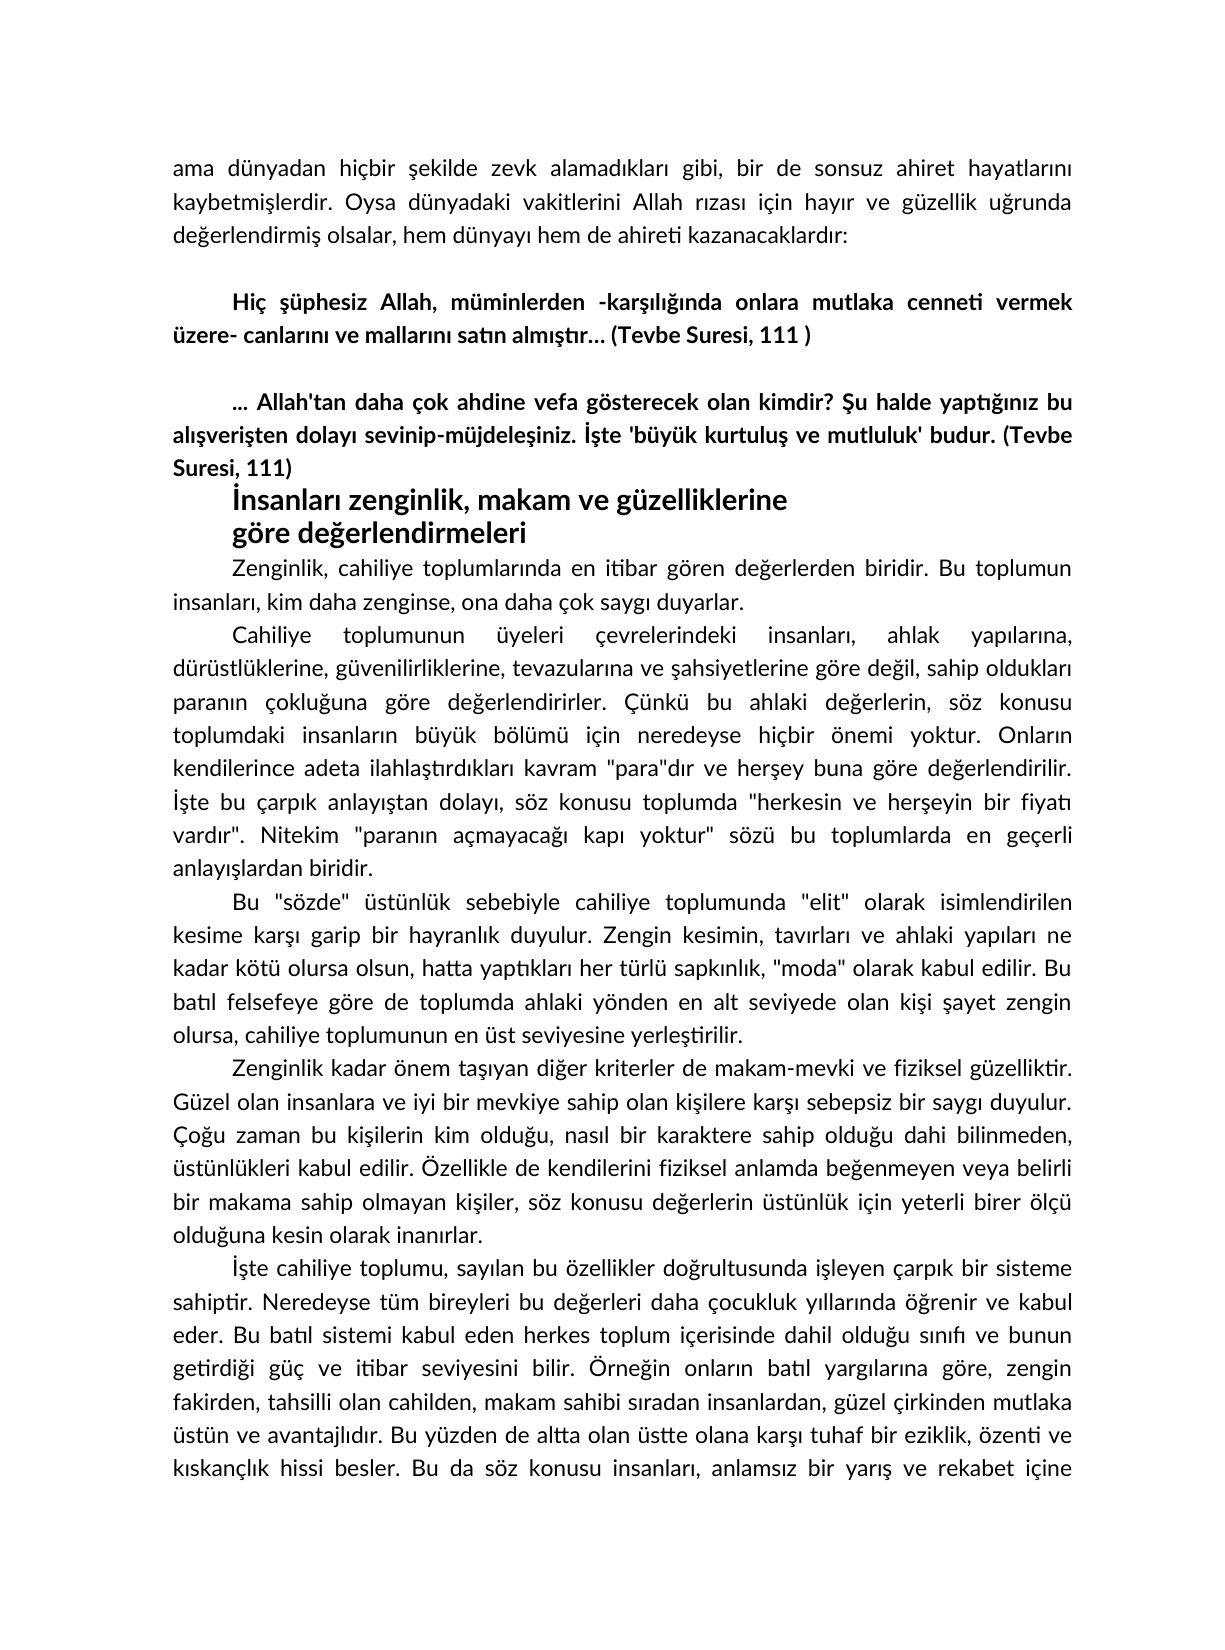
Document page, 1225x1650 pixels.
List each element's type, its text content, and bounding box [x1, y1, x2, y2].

subtitle göre değerlendirmeleri [173, 517, 1073, 550]
text Hiç şüphesiz Allah, müminlerden -karşılığında onlara mutlaka cenneti vermek üzere- canlarını ve mallarını satın almıştır… (Tevbe Suresi, 111 ) [173, 283, 1073, 350]
text ama dünyadan hiçbir şekilde zevk alamadıkları gibi, bir de sonsuz ahiret hayatlarını kaybetmişlerdir. Oysa dünyadaki vakitlerini Allah rızası için hayır ve güzellik uğrunda değerlendirmiş olsalar, hem dünyayı hem de ahireti kazanacaklardır: [173, 150, 1073, 250]
text Cahiliye toplumunun üyeleri çevrelerindeki insanları, ahlak yapılarına, dürüstlüklerine, güvenilirliklerine, tevazularına ve şahsiyetlerine göre değil, sahip oldukları paranın çokluğuna göre değerlendirirler. Çünkü bu ahlaki değerlerin, söz konusu toplumdaki insanların büyük bölümü için neredeyse hiçbir önemi yoktur. Onların kendilerince adeta ilahlaştırdıkları kavram "para"dır ve herşey buna göre değerlendirilir. İşte bu çarpık anlayıştan dolayı, söz konusu toplumda "herkesin ve herşeyin bir fiyatı vardır". Nitekim "paranın açmayacağı kapı yoktur" sözü bu toplumlarda en geçerli anlayışlardan biridir. [173, 617, 1073, 883]
subtitle İnsanları zenginlik, makam ve güzelliklerine [173, 483, 1073, 517]
text İşte cahiliye toplumu, sayılan bu özellikler doğrultusunda işleyen çarpık bir sisteme sahiptir. Neredeyse tüm bireyleri bu değerleri daha çocukluk yıllarında öğrenir ve kabul eder. Bu batıl sistemi kabul eden herkes toplum içerisinde dahil olduğu sınıfı ve bunun getirdiği güç ve itibar seviyesini bilir. Örneğin onların batıl yargılarına göre, zengin fakirden, tahsilli olan cahilden, makam sahibi sıradan insanlardan, güzel çirkinden mutlaka üstün ve avantajlıdır. Bu yüzden de altta olan üstte olana karşı tuhaf bir eziklik, özenti ve kıskançlık hissi besler. Bu da söz konusu insanları, anlamsız bir yarış ve rekabet içine [173, 1250, 1073, 1483]
text Zenginlik kadar önem taşıyan diğer kriterler de makam-mevki ve fiziksel güzelliktir. Güzel olan insanlara ve iyi bir mevkiye sahip olan kişilere karşı sebepsiz bir saygı duyulur. Çoğu zaman bu kişilerin kim olduğu, nasıl bir karaktere sahip olduğu dahi bilinmeden, üstünlükleri kabul edilir. Özellikle de kendilerini fiziksel anlamda beğenmeyen veya belirli bir makama sahip olmayan kişiler, söz konusu değerlerin üstünlük için yeterli birer ölçü olduğuna kesin olarak inanırlar. [173, 1050, 1073, 1250]
text Zenginlik, cahiliye toplumlarında en itibar gören değerlerden biridir. Bu toplumun insanları, kim daha zenginse, ona daha çok saygı duyarlar. [173, 550, 1073, 617]
text ... Allah'tan daha çok ahdine vefa gösterecek olan kimdir? Şu halde yaptığınız bu alışverişten dolayı sevinip-müjdeleşiniz. İşte 'büyük kurtuluş ve mutluluk' budur. (Tevbe Suresi, 111) [173, 383, 1073, 483]
text Bu "sözde" üstünlük sebebiyle cahiliye toplumunda "elit" olarak isimlendirilen kesime karşı garip bir hayranlık duyulur. Zengin kesimin, tavırları ve ahlaki yapıları ne kadar kötü olursa olsun, hatta yaptıkları her türlü sapkınlık, "moda" olarak kabul edilir. Bu batıl felsefeye göre de toplumda ahlaki yönden en alt seviyede olan kişi şayet zengin olursa, cahiliye toplumunun en üst seviyesine yerleştirilir. [173, 883, 1073, 1050]
